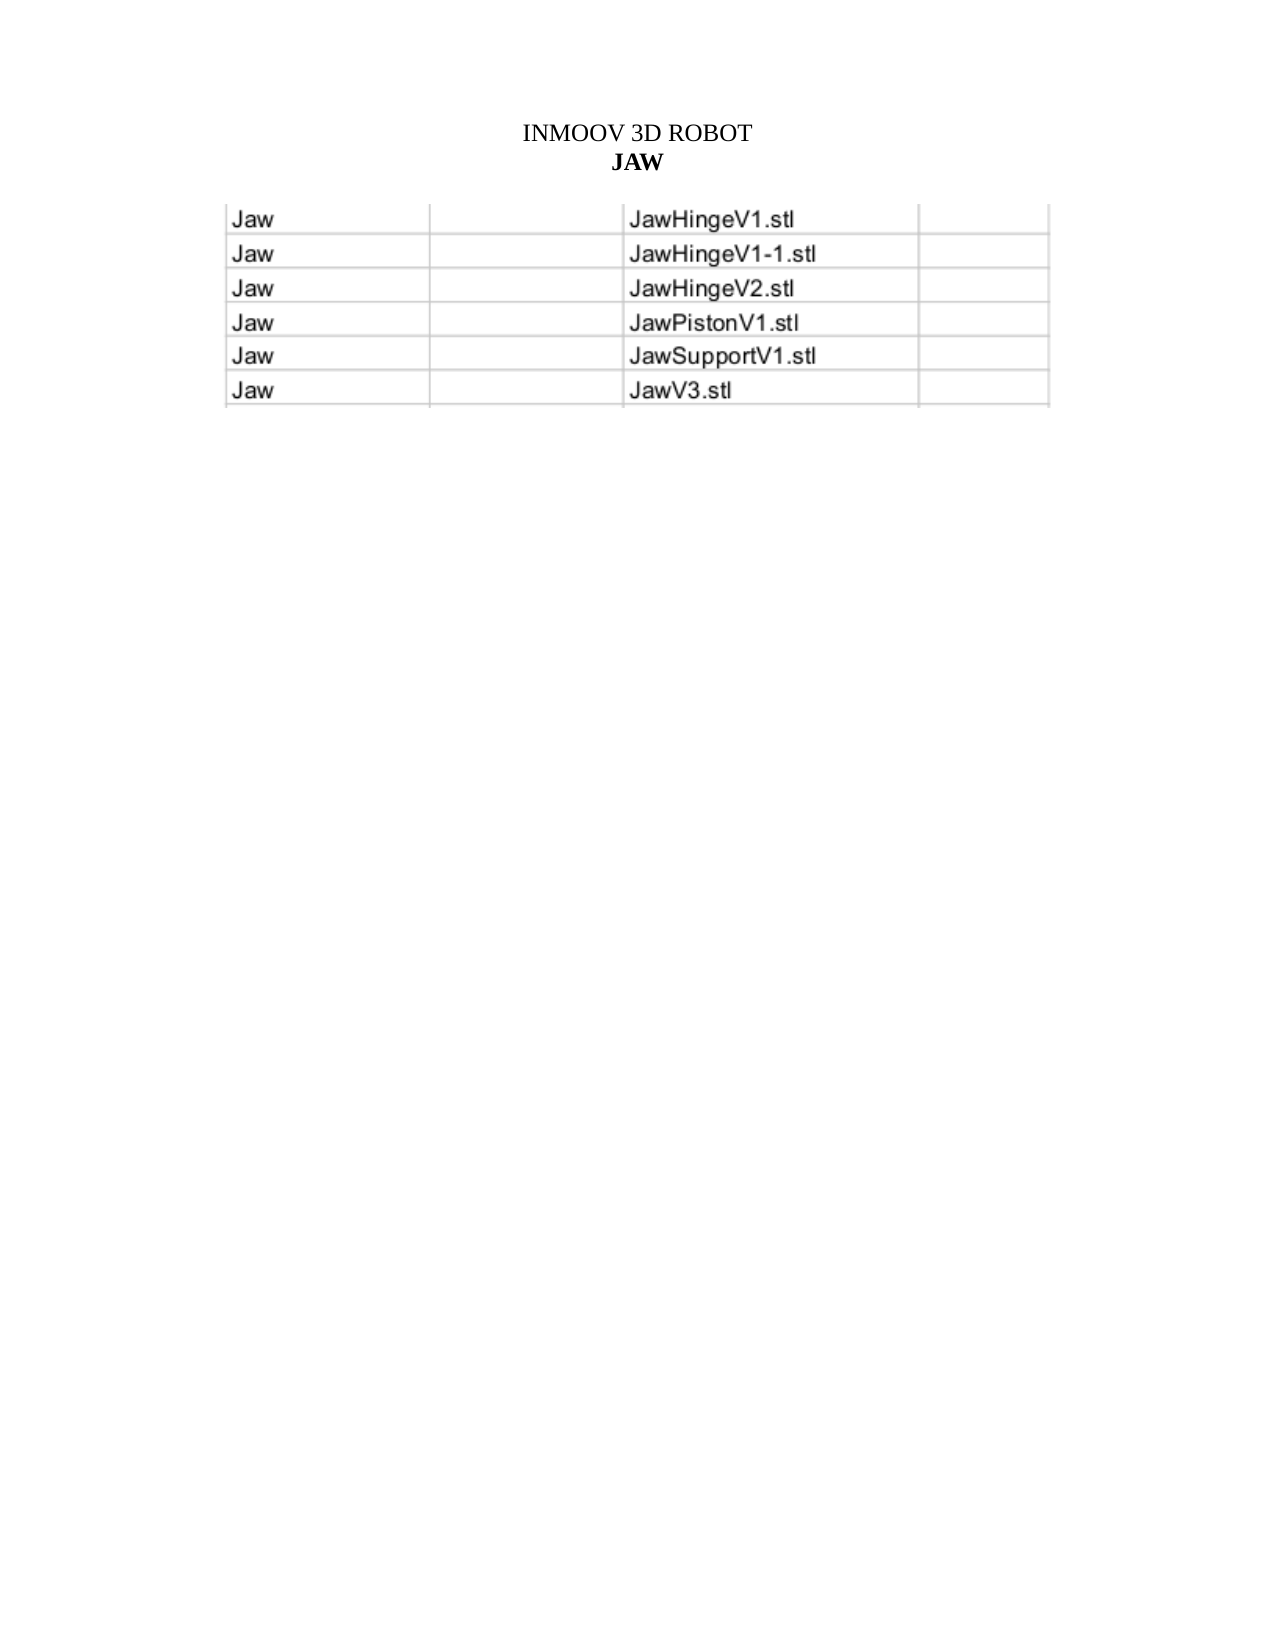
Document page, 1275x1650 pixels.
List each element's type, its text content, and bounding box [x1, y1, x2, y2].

picture [218, 204, 1057, 408]
text JAW [118, 147, 1157, 176]
text INMOOV 3D ROBOT [118, 118, 1157, 147]
